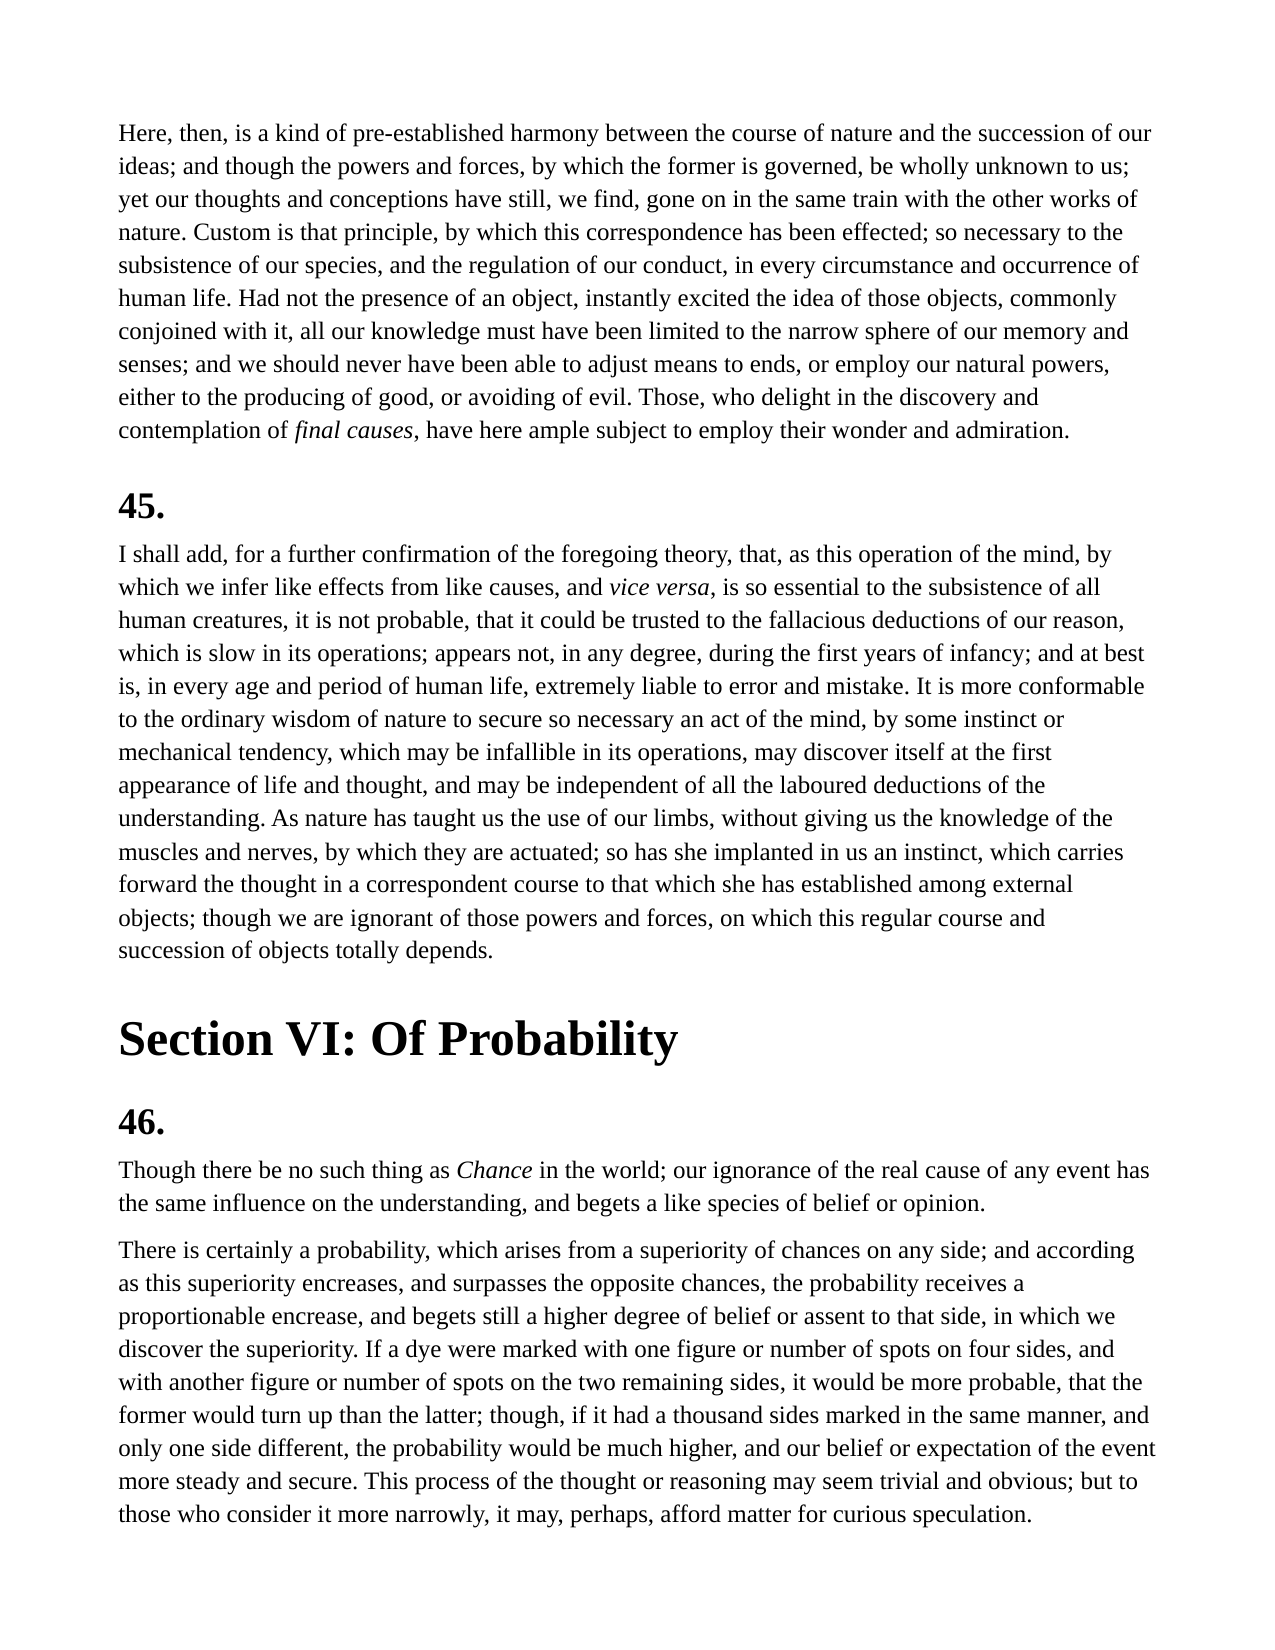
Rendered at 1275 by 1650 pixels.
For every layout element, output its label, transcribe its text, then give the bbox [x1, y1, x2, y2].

text I shall add, for a further confirmation of the foregoing theory, that, as this operation of the mind, by which we infer like effects from like causes, and vice versa, is so essential to the subsistence of all human creatures, it is not probable, that it could be trusted to the fallacious deductions of our reason, which is slow in its operations; appears not, in any degree, during the first years of infancy; and at best is, in every age and period of human life, extremely liable to error and mistake. It is more conformable to the ordinary wisdom of nature to secure so necessary an act of the mind, by some instinct or mechanical tendency, which may be infallible in its operations, may discover itself at the first appearance of life and thought, and may be independent of all the laboured deductions of the understanding. As nature has taught us the use of our limbs, without giving us the knowledge of the muscles and nerves, by which they are actuated; so has she implanted in us an instinct, which carries forward the thought in a correspondent course to that which she has established among external objects; though we are ignorant of those powers and forces, on which this regular course and succession of objects totally depends. [118, 539, 1157, 964]
text There is certainly a probability, which arises from a superiority of chances on any side; and according as this superiority encreases, and surpasses the opposite chances, the probability receives a proportionable encrease, and begets still a higher degree of belief or assent to that side, in which we discover the superiority. If a dye were marked with one figure or number of spots on four sides, and with another figure or number of spots on the two remaining sides, it would be more probable, that the former would turn up than the latter; though, if it had a thousand sides marked in the same manner, and only one side different, the probability would be much higher, and our belief or expectation of the event more steady and secure. This process of the thought or reasoning may seem trivial and obvious; but to those who consider it more narrowly, it may, perhaps, afford matter for curious speculation. [118, 1235, 1157, 1528]
subtitle 46. [118, 1099, 1157, 1142]
subtitle 45. [118, 484, 1157, 527]
text Here, then, is a kind of pre-established harmony between the course of nature and the succession of our ideas; and though the powers and forces, by which the former is governed, be wholly unknown to us; yet our thoughts and conceptions have still, we find, gone on in the same train with the other works of nature. Custom is that principle, by which this correspondence has been effected; so necessary to the subsistence of our species, and the regulation of our conduct, in every circumstance and occurrence of human life. Had not the presence of an object, instantly excited the idea of those objects, commonly conjoined with it, all our knowledge must have been limited to the narrow sphere of our memory and senses; and we should never have been able to adjust means to ends, or employ our natural powers, either to the producing of good, or avoiding of evil. Those, who delight in the discovery and contemplation of final causes, have here ample subject to employ their wonder and admiration. [118, 118, 1157, 444]
text Though there be no such thing as Chance in the world; our ignorance of the real cause of any event has the same influence on the understanding, and begets a like species of belief or opinion. [118, 1155, 1157, 1216]
subtitle Section VI: Of Probability [118, 1008, 1157, 1066]
